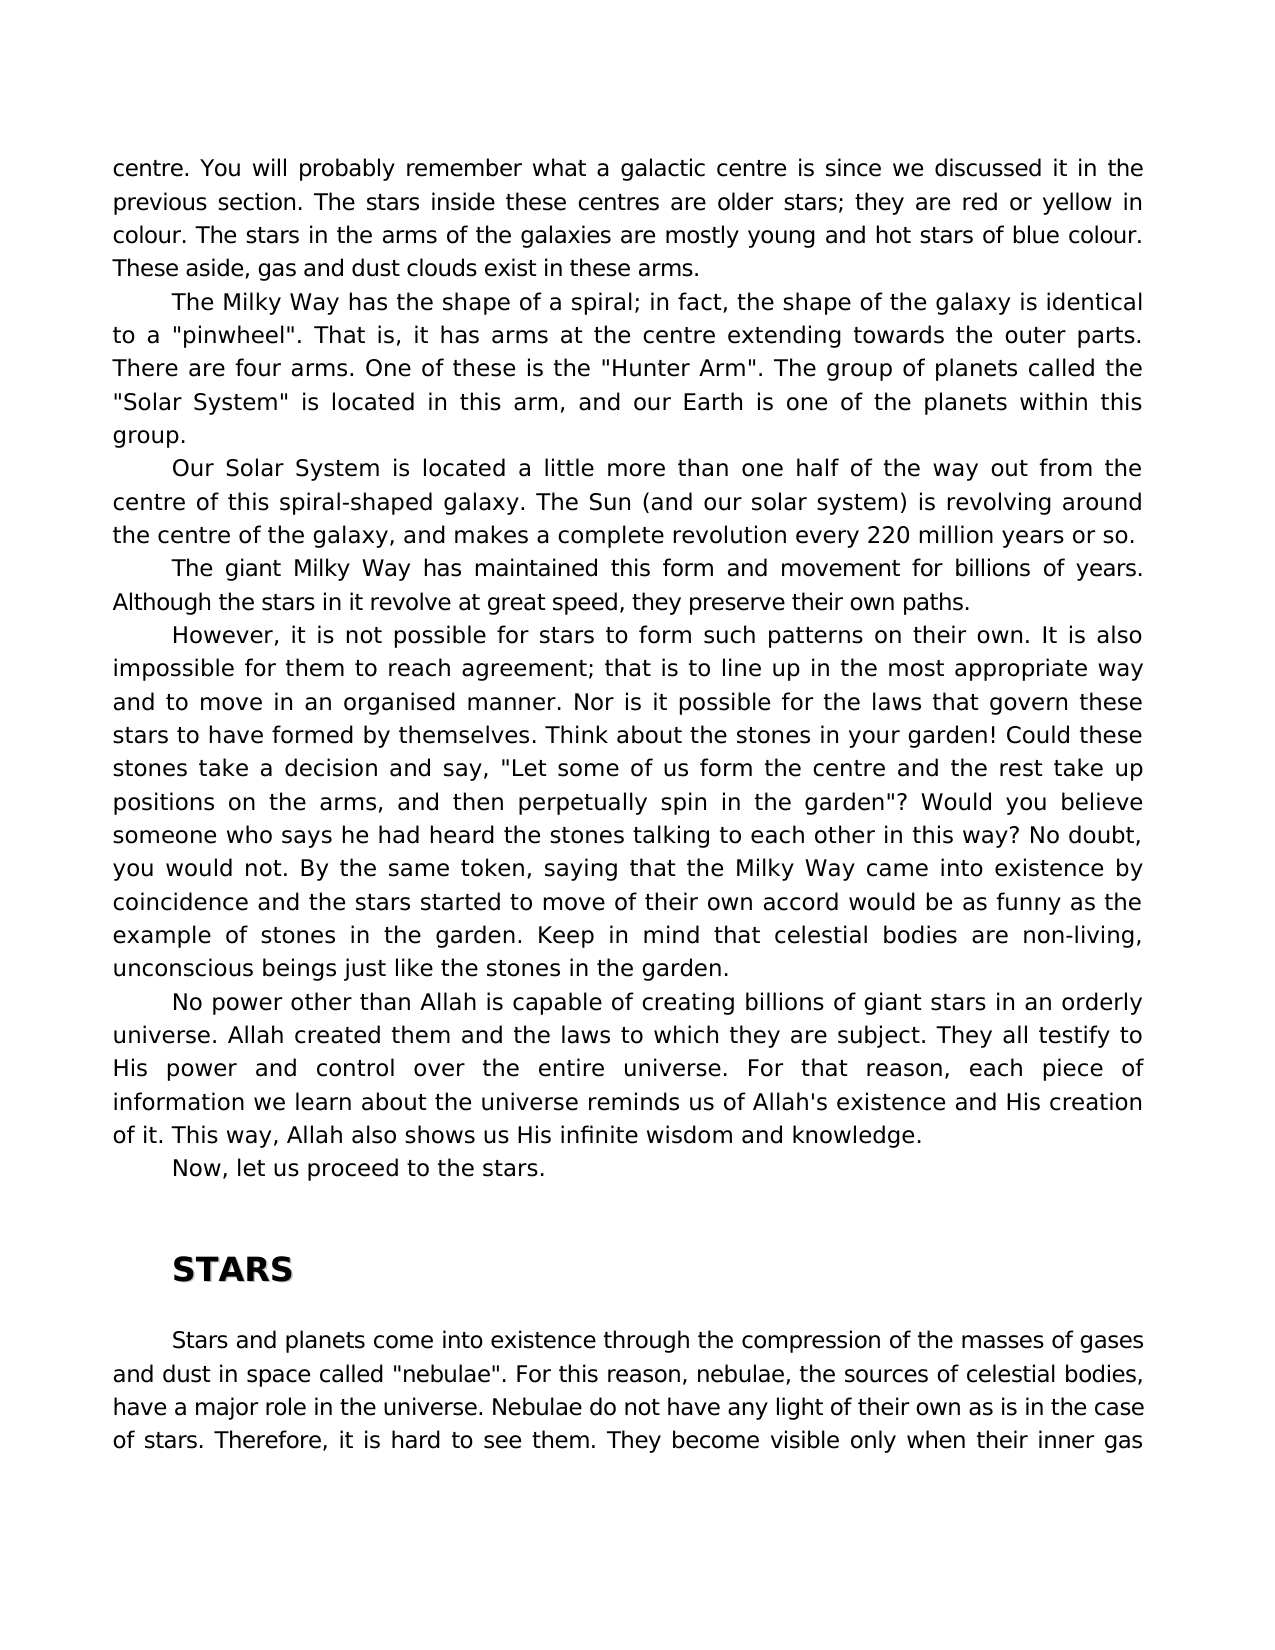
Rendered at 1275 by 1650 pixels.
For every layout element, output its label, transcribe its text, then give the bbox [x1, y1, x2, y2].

text centre. You will probably remember what a galactic centre is since we discussed it in the previous section. The stars inside these centres are older stars; they are red or yellow in colour. The stars in the arms of the galaxies are mostly young and hot stars of blue colour. These aside, gas and dust clouds exist in these arms. [112, 150, 1145, 283]
text The giant Milky Way has maintained this form and movement for billions of years. Although the stars in it revolve at great speed, they preserve their own paths. [112, 550, 1145, 617]
text Stars and planets come into existence through the compression of the masses of gases and dust in space called "nebulae". For this reason, nebulae, the sources of celestial bodies, have a major role in the universe. Nebulae do not have any light of their own as is in the case of stars. Therefore, it is hard to see them. They become visible only when their inner gas [112, 1322, 1145, 1456]
text Our Solar System is located a little more than one half of the way out from the centre of this spiral-shaped galaxy. The Sun (and our solar system) is revolving around the centre of the galaxy, and makes a complete revolution every 220 million years or so. [112, 450, 1145, 550]
text Now, let us proceed to the stars. [112, 1150, 1145, 1183]
text No power other than Allah is capable of creating billions of giant stars in an orderly universe. Allah created them and the laws to which they are subject. They all testify to His power and control over the entire universe. For that reason, each piece of information we learn about the universe reminds us of Allah's existence and His creation of it. This way, Allah also shows us His infinite wisdom and knowledge. [112, 983, 1145, 1150]
text STARS [112, 1250, 1145, 1289]
text The Milky Way has the shape of a spiral; in fact, the shape of the galaxy is identical to a "pinwheel". That is, it has arms at the centre extending towards the outer parts. There are four arms. One of these is the "Hunter Arm". The group of planets called the "Solar System" is located in this arm, and our Earth is one of the planets within this group. [112, 283, 1145, 450]
text However, it is not possible for stars to form such patterns on their own. It is also impossible for them to reach agreement; that is to line up in the most appropriate way and to move in an organised manner. Nor is it possible for the laws that govern these stars to have formed by themselves. Think about the stones in your garden! Could these stones take a decision and say, "Let some of us form the centre and the rest take up positions on the arms, and then perpetually spin in the garden"? Would you believe someone who says he had heard the stones talking to each other in this way? No doubt, you would not. By the same token, saying that the Milky Way came into existence by coincidence and the stars started to move of their own accord would be as funny as the example of stones in the garden. Keep in mind that celestial bodies are non-living, unconscious beings just like the stones in the garden. [112, 617, 1145, 983]
